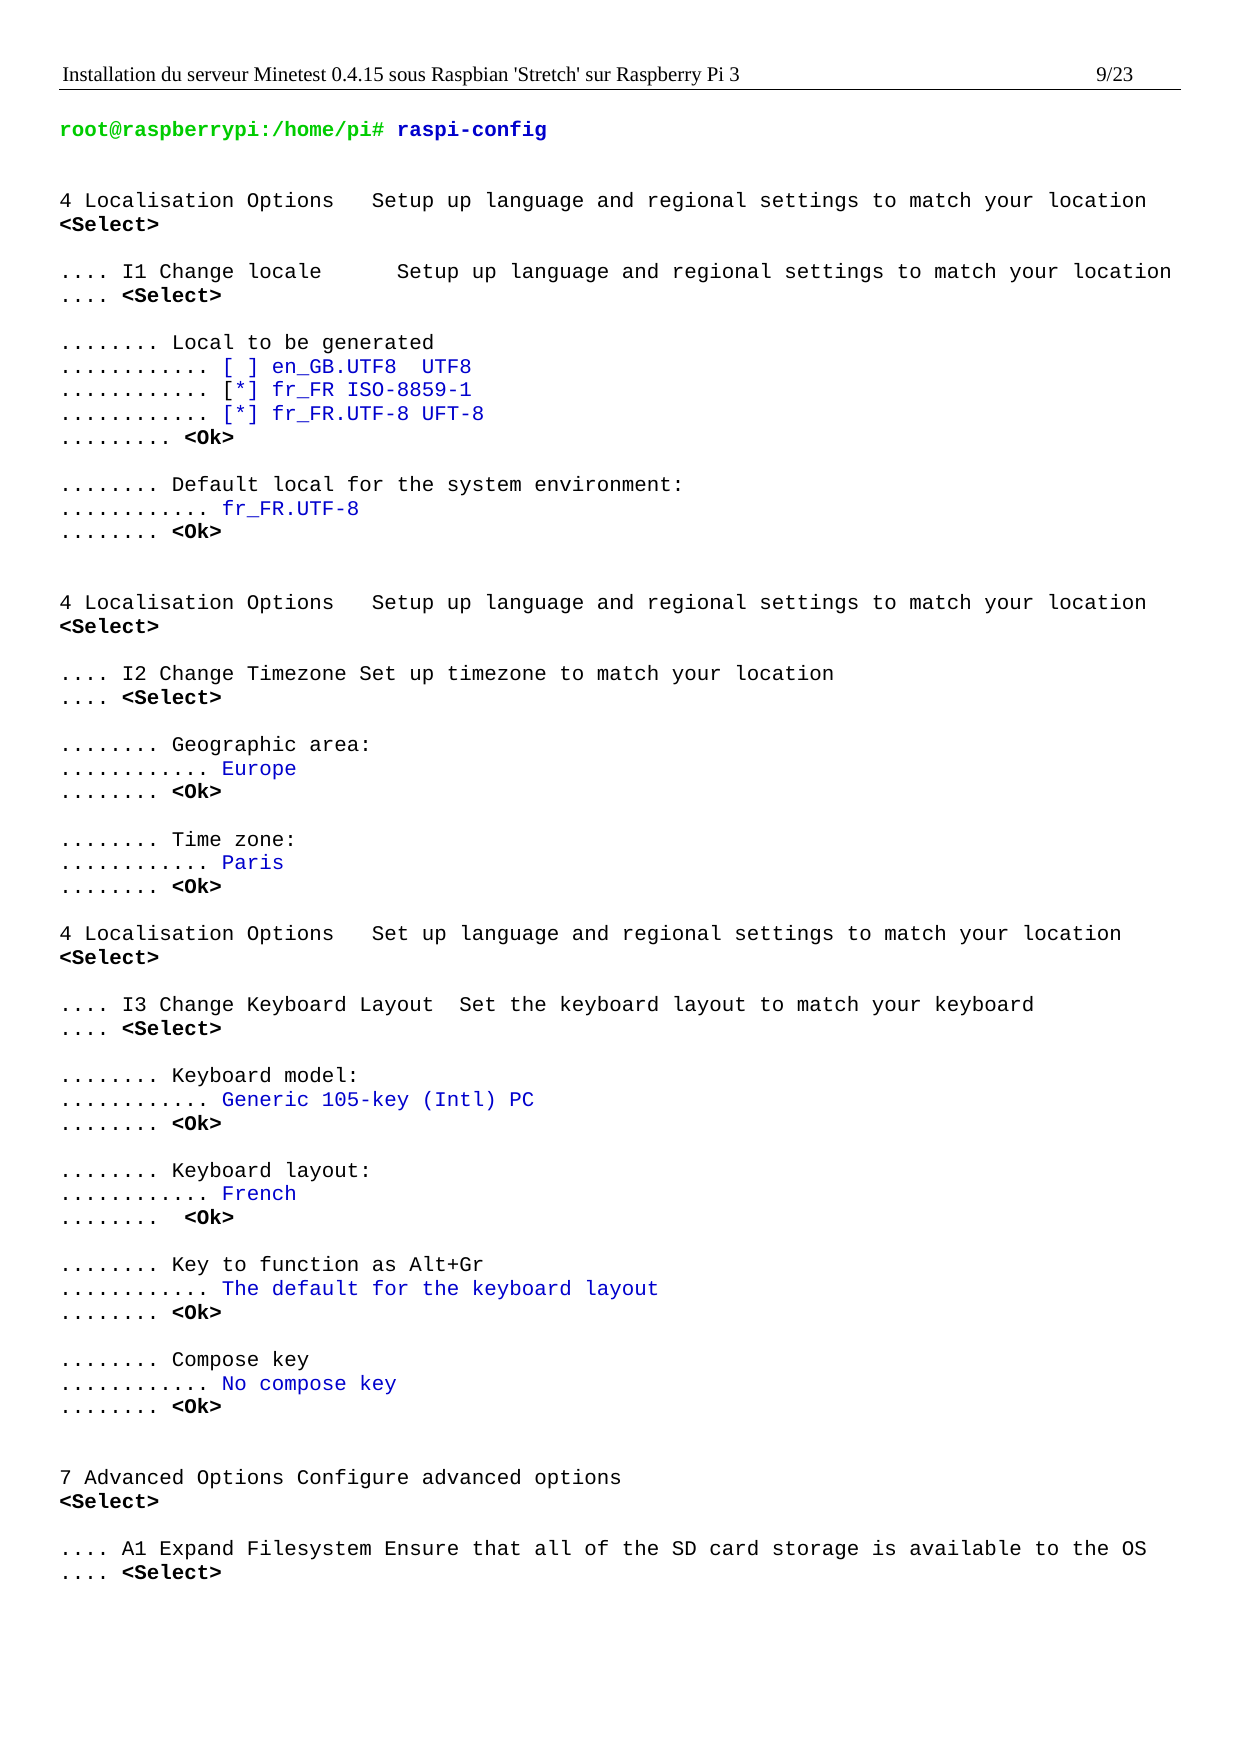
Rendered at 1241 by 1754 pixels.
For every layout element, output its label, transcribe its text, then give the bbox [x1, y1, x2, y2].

text ......... <Ok> [59, 427, 1181, 450]
text .... <Select> [59, 1562, 1181, 1585]
text ............ Generic 105-key (Intl) PC [59, 1089, 1181, 1112]
text .... <Select> [59, 285, 1181, 308]
text ............ fr_FR.UTF-8 [59, 498, 1181, 521]
text 4 Localisation Options Setup up language and regional settings to match your location [59, 592, 1181, 616]
text <Select> [59, 616, 1181, 639]
text 4 Localisation Options Setup up language and regional settings to match your location [59, 190, 1181, 214]
text 7 Advanced Options Configure advanced options [59, 1467, 1181, 1491]
text ............ [*] fr_FR ISO-8859-1 [59, 379, 1181, 403]
text ............ Europe [59, 758, 1181, 781]
text ........ <Ok> [59, 1207, 1181, 1231]
text ........ Local to be generated [59, 332, 1181, 356]
text <Select> [59, 947, 1181, 971]
text .... I2 Change Timezone Set up timezone to match your location [59, 663, 1181, 687]
text ........ <Ok> [59, 781, 1181, 805]
text ............ Paris [59, 852, 1181, 876]
text 4 Localisation Options Set up language and regional settings to match your location [59, 923, 1181, 947]
text ............ French [59, 1183, 1181, 1207]
text .... I3 Change Keyboard Layout Set the keyboard layout to match your keyboard [59, 994, 1181, 1018]
text ........ Key to function as Alt+Gr [59, 1254, 1181, 1278]
text ........ <Ok> [59, 876, 1181, 900]
text ........ Default local for the system environment: [59, 474, 1181, 498]
text ........ Time zone: [59, 829, 1181, 852]
text ............ No compose key [59, 1373, 1181, 1396]
text ........ Geographic area: [59, 734, 1181, 758]
text ........ Compose key [59, 1349, 1181, 1373]
text ............ The default for the keyboard layout [59, 1278, 1181, 1302]
text ............ [ ] en_GB.UTF8 UTF8 [59, 356, 1181, 379]
text ........ Keyboard layout: [59, 1160, 1181, 1183]
text ........ <Ok> [59, 1302, 1181, 1325]
text ........ <Ok> [59, 1112, 1181, 1136]
text .... A1 Expand Filesystem Ensure that all of the SD card storage is available to the OS [59, 1538, 1181, 1562]
text <Select> [59, 214, 1181, 238]
text .... <Select> [59, 687, 1181, 711]
text .... <Select> [59, 1018, 1181, 1042]
text ........ Keyboard model: [59, 1065, 1181, 1089]
text .... I1 Change locale Setup up language and regional settings to match your location [59, 261, 1181, 285]
text ........ <Ok> [59, 1396, 1181, 1420]
text ............ [*] fr_FR.UTF-8 UFT-8 [59, 403, 1181, 427]
text <Select> [59, 1491, 1181, 1514]
text root@raspberrypi:/home/pi# raspi-config [59, 118, 1181, 142]
text ........ <Ok> [59, 521, 1181, 545]
